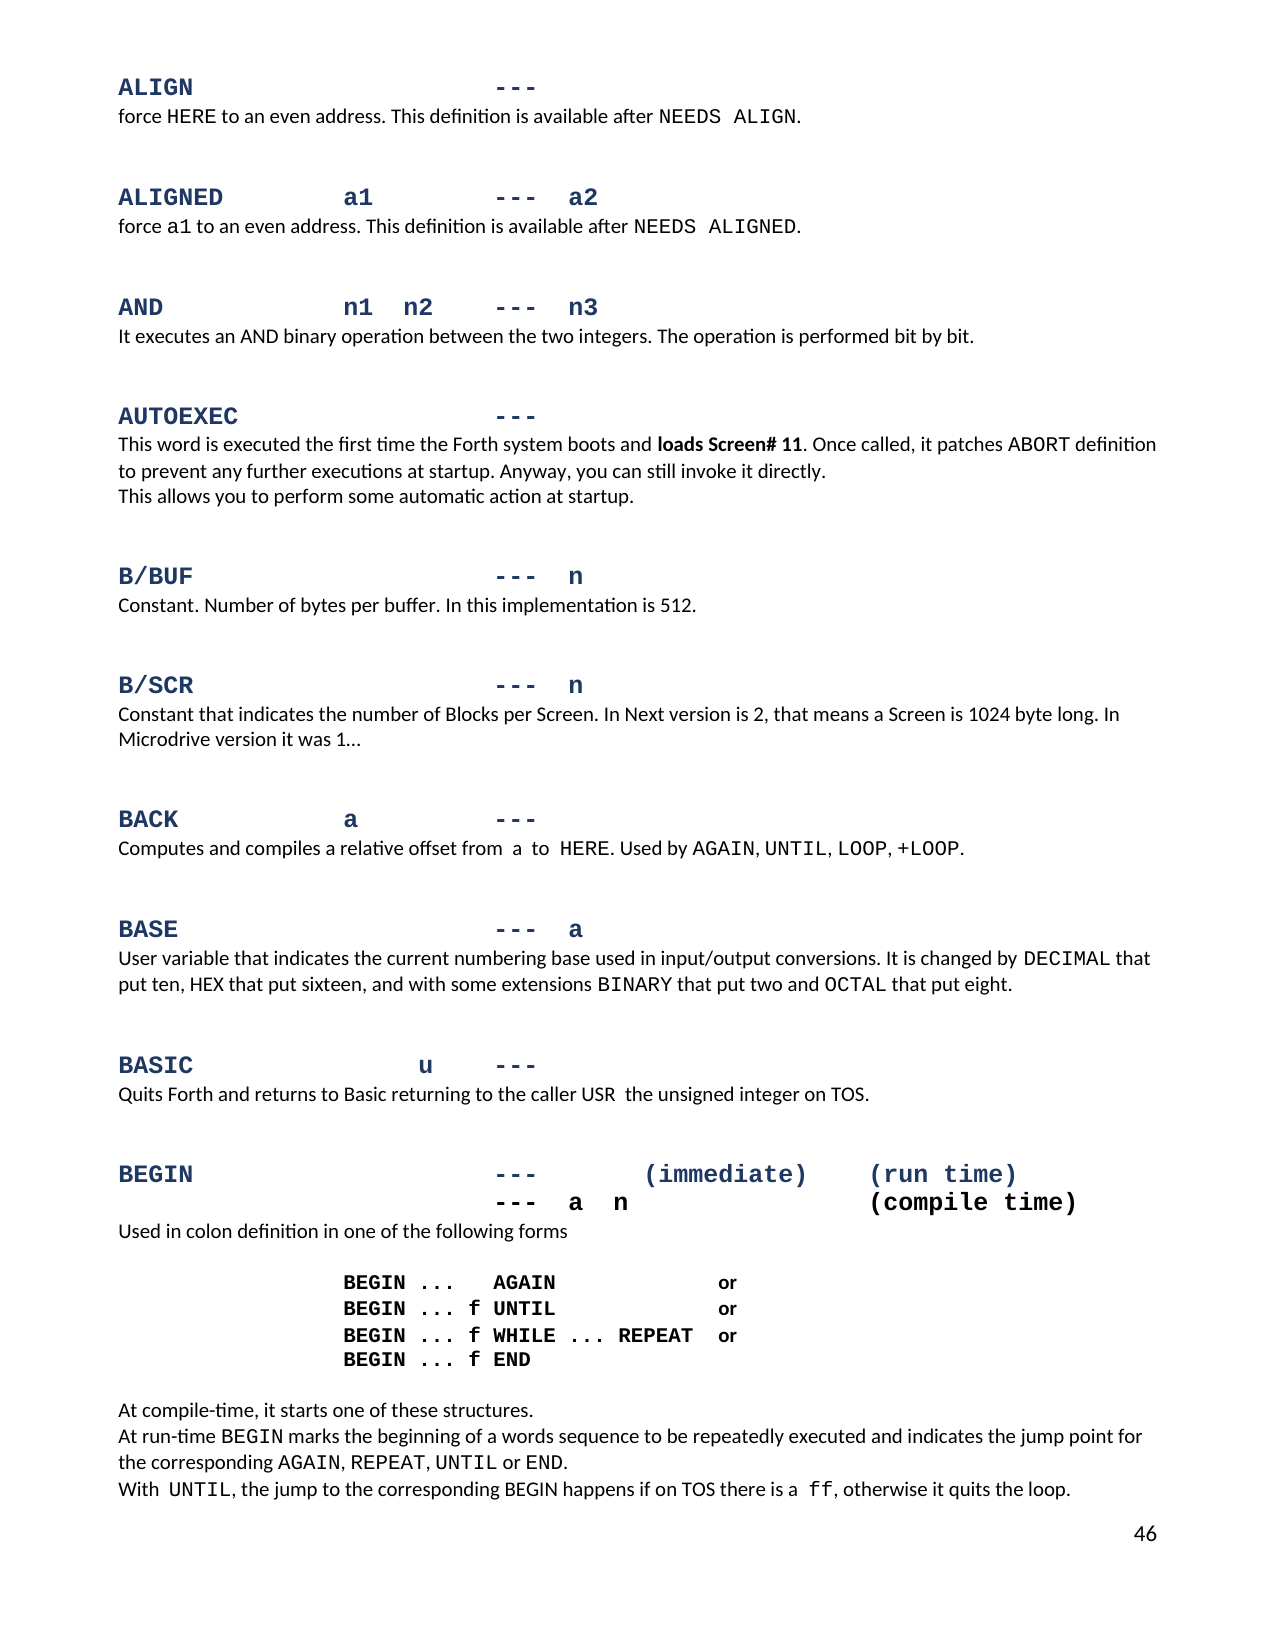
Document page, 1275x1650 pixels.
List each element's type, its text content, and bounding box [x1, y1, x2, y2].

text Quits Forth and returns to Basic returning to the caller USR the unsigned integer on TOS. [118, 1081, 1157, 1107]
text This word is executed the first time the Forth system boots and loads Screen# 11. Once called, it patches ABORT definition to prevent any further executions at startup. Anyway, you can still invoke it directly. [118, 432, 1157, 483]
subtitle ALIGNED a1 --- a2 [118, 185, 1157, 213]
text At run-time BEGIN marks the beginning of a words sequence to be repeatedly executed and indicates the jump point for the corresponding AGAIN, REPEAT, UNTIL or END. [118, 1423, 1157, 1476]
text It executes an AND binary operation between the two integers. The operation is performed bit by bit. [118, 323, 1157, 348]
subtitle BACK a --- [118, 807, 1157, 835]
text force HERE to an even address. This definition is available after NEEDS ALIGN. [118, 103, 1157, 130]
subtitle B/SCR --- n [118, 673, 1157, 701]
text Computes and compiles a relative offset from a to HERE. Used by AGAIN, UNTIL, LOOP, +LOOP. [118, 835, 1157, 862]
text BEGIN ... f UNTIL or [118, 1296, 1157, 1322]
subtitle ALIGN --- [118, 75, 1157, 103]
subtitle B/BUF --- n [118, 564, 1157, 592]
text Used in colon definition in one of the following forms [118, 1218, 1157, 1244]
text With UNTIL, the jump to the corresponding BEGIN happens if on TOS there is a ff, otherwise it quits the loop. [118, 1476, 1157, 1502]
subtitle AND n1 n2 --- n3 [118, 294, 1157, 323]
text User variable that indicates the current numbering base used in input/output conversions. It is changed by DECIMAL that put ten, HEX that put sixteen, and with some extensions BINARY that put two and OCTAL that put eight. [118, 945, 1157, 998]
subtitle AUTOEXEC --- [118, 403, 1157, 432]
text This allows you to perform some automatic action at startup. [118, 483, 1157, 509]
text --- a n (compile time) [418, 1190, 1157, 1218]
text force a1 to an even address. This definition is available after NEEDS ALIGNED. [118, 213, 1157, 239]
subtitle BASIC u --- [118, 1053, 1157, 1081]
subtitle BEGIN --- (immediate) (run time) [118, 1162, 1157, 1190]
text BEGIN ... AGAIN or [118, 1269, 1157, 1296]
text At compile-time, it starts one of these structures. [118, 1398, 1157, 1423]
text BEGIN ... f WHILE ... REPEAT or [118, 1322, 1157, 1348]
text Constant. Number of bytes per buffer. In this implementation is 512. [118, 592, 1157, 618]
text Constant that indicates the number of Blocks per Screen. In Next version is 2, that means a Screen is 1024 byte long. In Microdrive version it was 1… [118, 701, 1157, 752]
text BEGIN ... f END [118, 1348, 1157, 1372]
subtitle BASE --- a [118, 917, 1157, 945]
